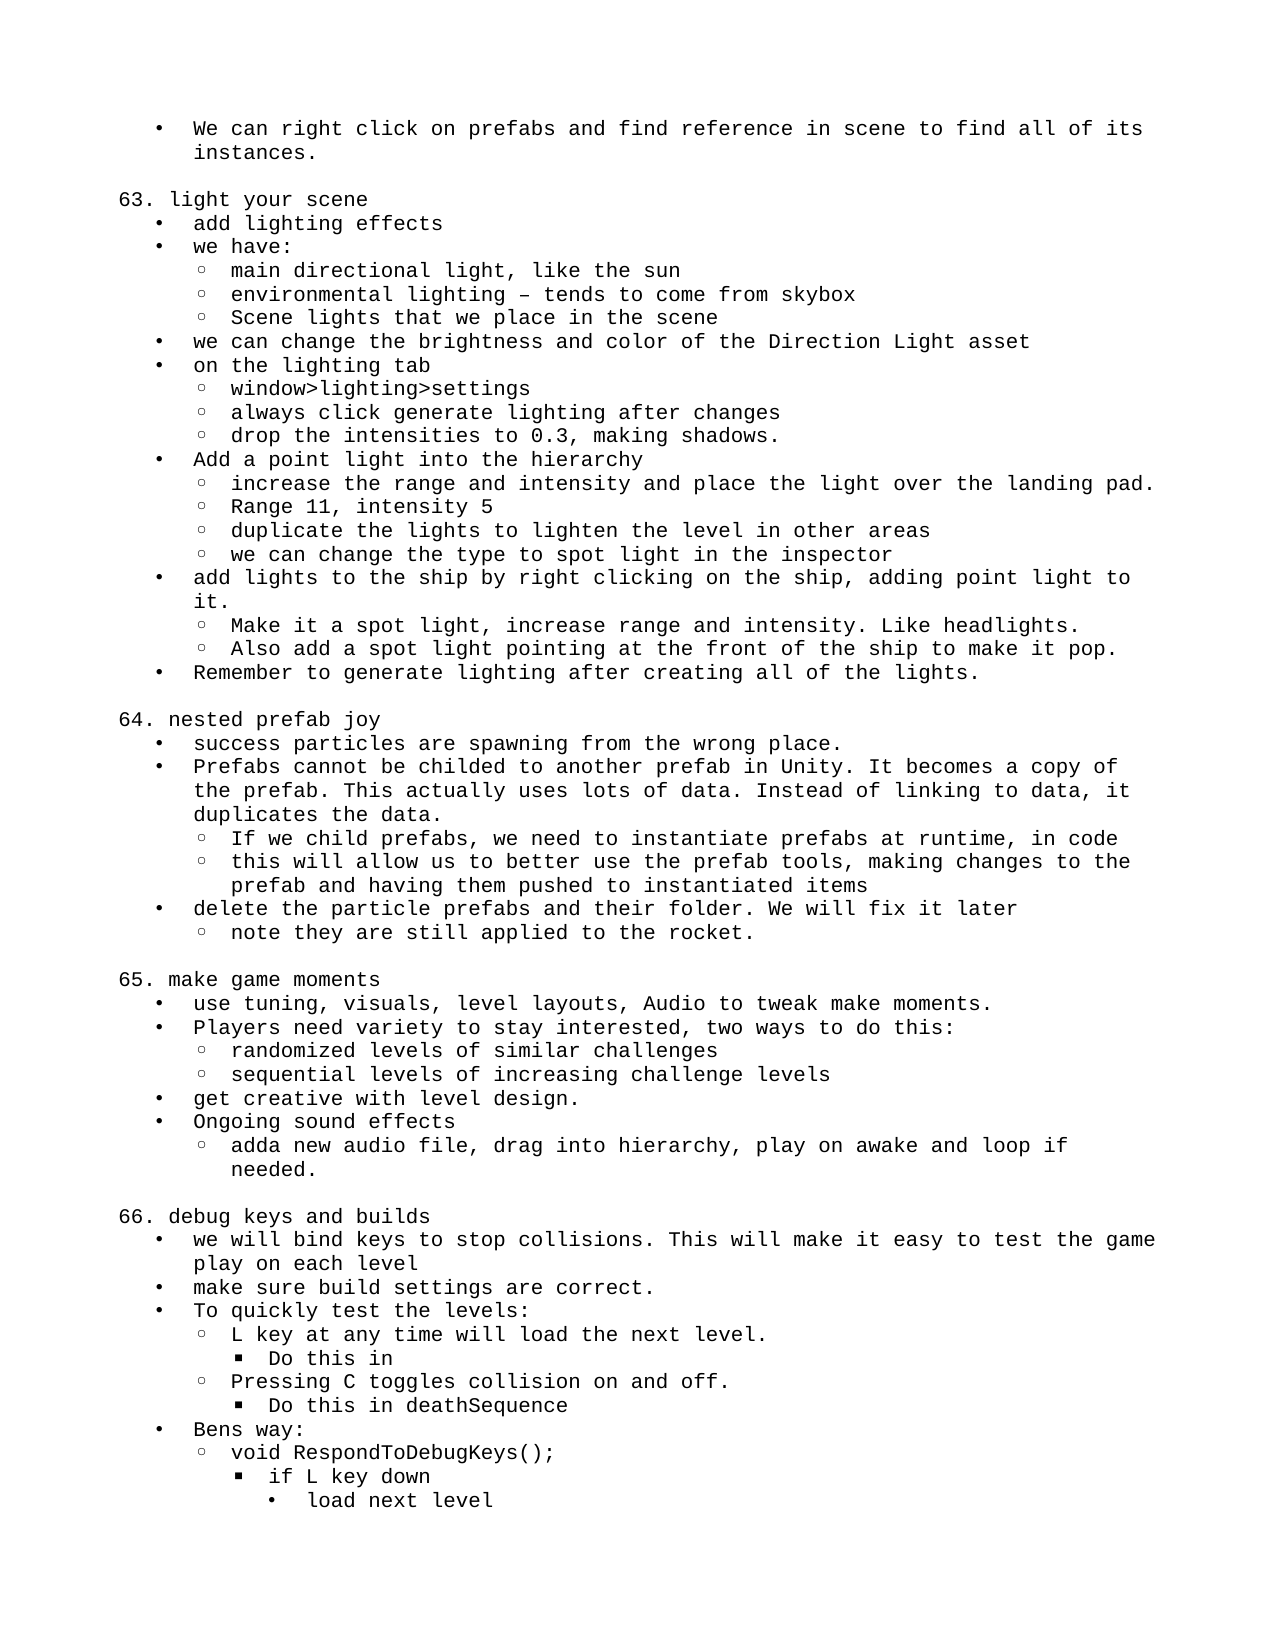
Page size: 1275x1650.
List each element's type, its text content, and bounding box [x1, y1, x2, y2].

list Prefabs cannot be childed to another prefab in Unity. It becomes a copy of the prefab. This actually uses lots of data. Instead of linking to data, it duplicates the data. [156, 757, 1157, 827]
list success particles are spawning from the wrong place. [156, 733, 1157, 757]
list add lighting effects [156, 213, 1157, 236]
list Also add a spot light pointing at the front of the ship to make it pop. [193, 638, 1157, 662]
list Do this in [231, 1348, 1157, 1371]
text 66. debug keys and builds [118, 1206, 1157, 1229]
list Scene lights that we place in the scene [193, 307, 1157, 331]
list Players need variety to stay interested, two ways to do this: [156, 1017, 1157, 1040]
list drop the intensities to 0.3, making shadows. [193, 426, 1157, 449]
list We can right click on prefabs and find reference in scene to find all of its instances. [156, 118, 1157, 165]
text 63. light your scene [118, 189, 1157, 213]
text 65. make game moments [118, 969, 1157, 993]
list randomized levels of similar challenges [193, 1040, 1157, 1064]
list Remember to generate lighting after creating all of the lights. [156, 662, 1157, 686]
list make sure build settings are correct. [156, 1277, 1157, 1300]
list Add a point light into the hierarchy [156, 449, 1157, 473]
list we will bind keys to stop collisions. This will make it easy to test the game play on each level [156, 1229, 1157, 1277]
list Make it a spot light, increase range and intensity. Like headlights. [193, 615, 1157, 638]
list Pressing C toggles collision on and off. [193, 1371, 1157, 1395]
list this will allow us to better use the prefab tools, making changes to the prefab and having them pushed to instantiated items [193, 851, 1157, 898]
list always click generate lighting after changes [193, 402, 1157, 426]
list environmental lighting – tends to come from skybox [193, 284, 1157, 307]
list Range 11, intensity 5 [193, 496, 1157, 520]
list void RespondToDebugKeys(); [193, 1442, 1157, 1466]
list main directional light, like the sun [193, 260, 1157, 284]
list load next level [268, 1489, 1157, 1513]
list note they are still applied to the rocket. [193, 922, 1157, 946]
list Bens way: [156, 1419, 1157, 1442]
list L key at any time will load the next level. [193, 1324, 1157, 1348]
list use tuning, visuals, level layouts, Audio to tweak make moments. [156, 993, 1157, 1017]
list window>lighting>settings [193, 378, 1157, 402]
list To quickly test the levels: [156, 1300, 1157, 1324]
list we can change the brightness and color of the Direction Light asset [156, 331, 1157, 354]
list Do this in deathSequence [231, 1395, 1157, 1419]
list adda new audio file, drag into hierarchy, play on awake and loop if needed. [193, 1135, 1157, 1182]
list duplicate the lights to lighten the level in other areas [193, 520, 1157, 544]
list we can change the type to spot light in the inspector [193, 544, 1157, 567]
list If we child prefabs, we need to instantiate prefabs at runtime, in code [193, 827, 1157, 851]
list add lights to the ship by right clicking on the ship, adding point light to it. [156, 567, 1157, 615]
list if L key down [231, 1466, 1157, 1489]
list sequential levels of increasing challenge levels [193, 1064, 1157, 1088]
list Ongoing sound effects [156, 1111, 1157, 1135]
list on the lighting tab [156, 354, 1157, 378]
list we have: [156, 236, 1157, 260]
list increase the range and intensity and place the light over the landing pad. [193, 473, 1157, 496]
list get creative with level design. [156, 1088, 1157, 1111]
list delete the particle prefabs and their folder. We will fix it later [156, 898, 1157, 922]
text 64. nested prefab joy [118, 709, 1157, 733]
